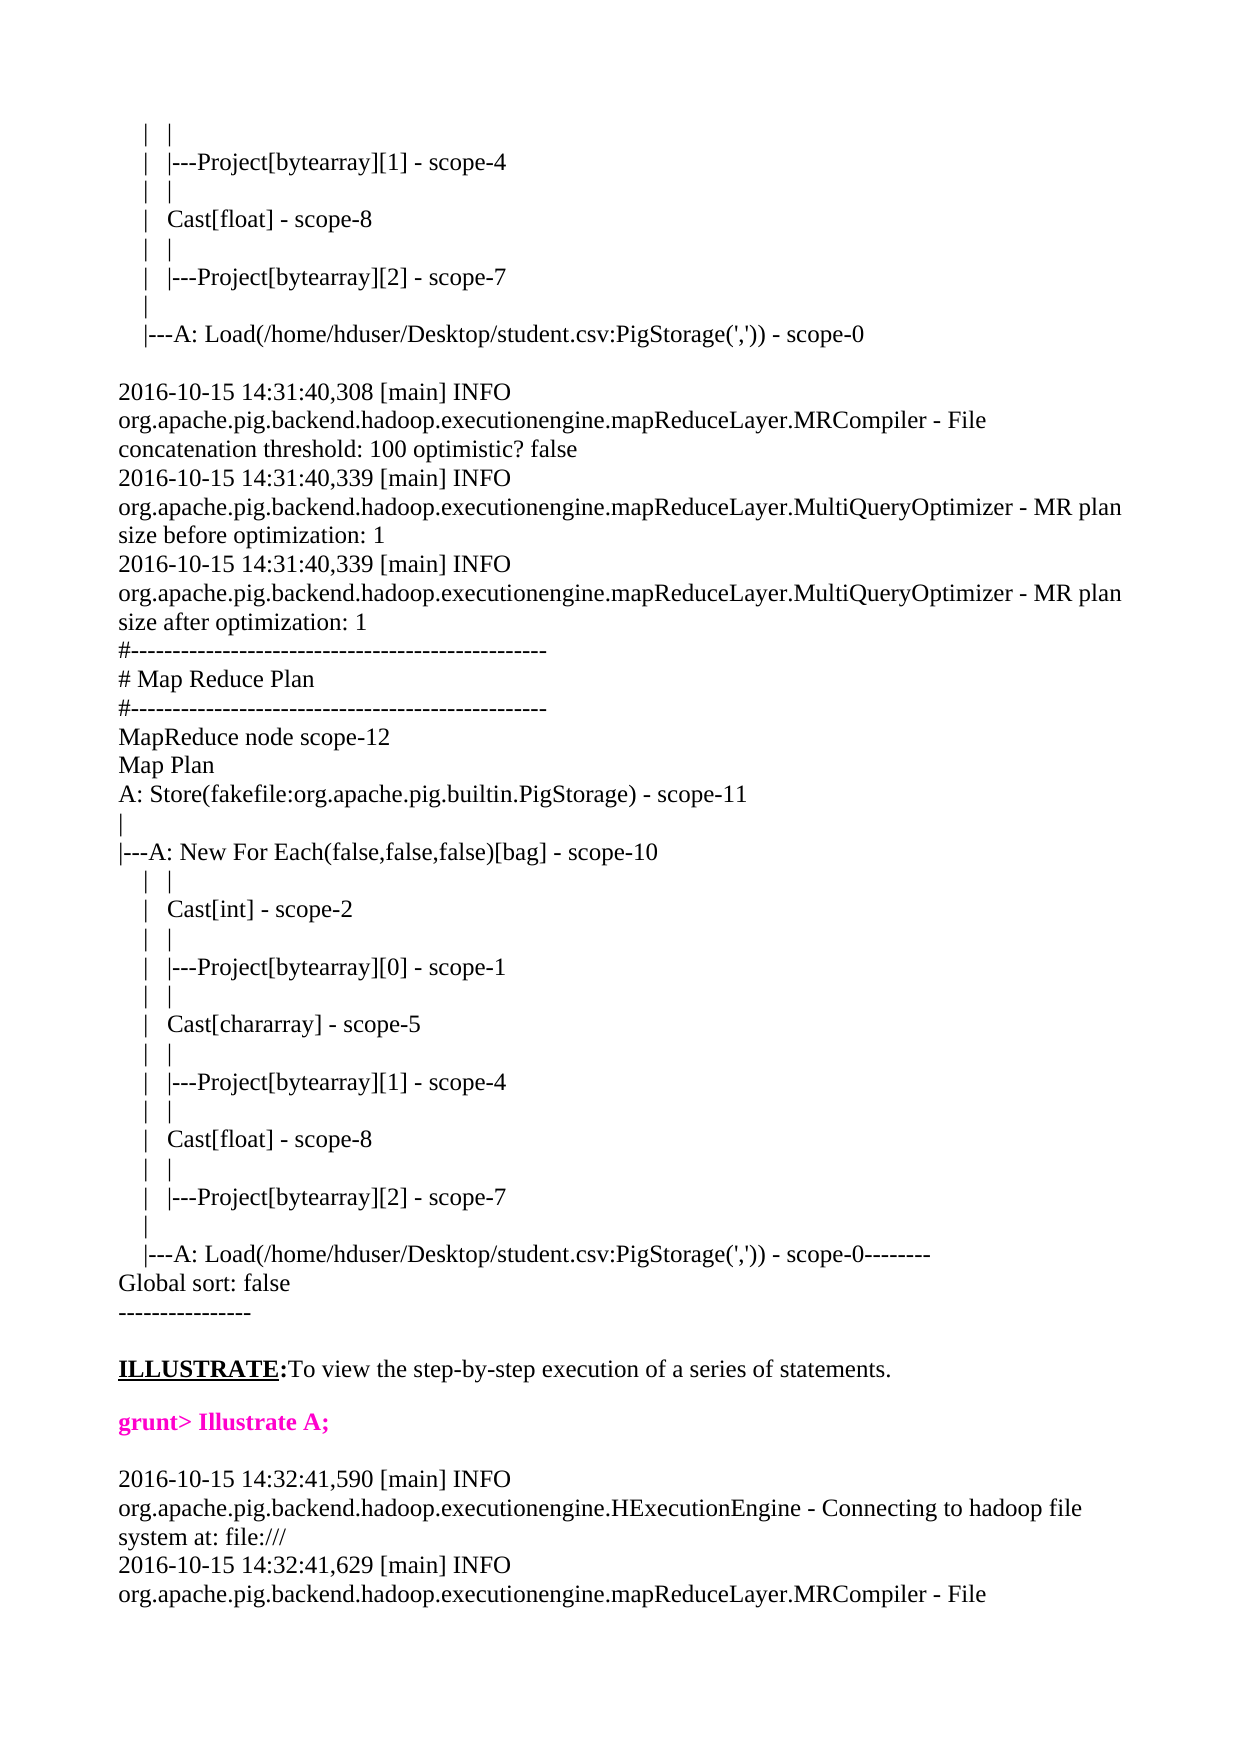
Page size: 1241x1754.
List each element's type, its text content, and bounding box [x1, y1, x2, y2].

text | [118, 1211, 1122, 1239]
text | |---Project[bytearray][0] - scope-1 [118, 952, 1122, 981]
text #-------------------------------------------------- [118, 693, 1122, 722]
text | |---Project[bytearray][2] - scope-7 [118, 262, 1122, 291]
text # Map Reduce Plan [118, 664, 1122, 693]
text MapReduce node scope-12 [118, 722, 1122, 751]
text | |---Project[bytearray][1] - scope-4 [118, 147, 1122, 176]
text | | [118, 118, 1122, 147]
text 2016-10-15 14:31:40,339 [main] INFO org.apache.pig.backend.hadoop.executionengine.mapReduceLayer.MultiQueryOptimizer - MR plan size before optimization: 1 [118, 463, 1122, 549]
text | | [118, 1038, 1122, 1067]
text Map Plan [118, 751, 1122, 779]
text Global sort: false [118, 1268, 1122, 1297]
text #-------------------------------------------------- [118, 636, 1122, 664]
text | [118, 291, 1122, 319]
text | [118, 808, 1122, 837]
text 2016-10-15 14:32:41,629 [main] INFO org.apache.pig.backend.hadoop.executionengine.mapReduceLayer.MRCompiler - File [118, 1551, 1122, 1608]
text ILLUSTRATE:To view the step-by-step execution of a series of statements. [118, 1354, 1122, 1383]
text | | [118, 866, 1122, 894]
text | | [118, 1153, 1122, 1182]
text | |---Project[bytearray][1] - scope-4 [118, 1067, 1122, 1096]
text | | [118, 176, 1122, 204]
text | Cast[int] - scope-2 [118, 894, 1122, 923]
text | | [118, 981, 1122, 1009]
text | | [118, 923, 1122, 952]
text |---A: New For Each(false,false,false)[bag] - scope-10 [118, 837, 1122, 866]
text | | [118, 233, 1122, 262]
text |---A: Load(/home/hduser/Desktop/student.csv:PigStorage(',')) - scope-0-------- [118, 1239, 1122, 1268]
text 2016-10-15 14:32:41,590 [main] INFO org.apache.pig.backend.hadoop.executionengine.HExecutionEngine - Connecting to hadoop file system at: file:/// [118, 1464, 1122, 1551]
text grunt> Illustrate A; [118, 1407, 1122, 1436]
text | Cast[chararray] - scope-5 [118, 1009, 1122, 1038]
text | Cast[float] - scope-8 [118, 1124, 1122, 1153]
text |---A: Load(/home/hduser/Desktop/student.csv:PigStorage(',')) - scope-0 [118, 319, 1122, 348]
text 2016-10-15 14:31:40,339 [main] INFO org.apache.pig.backend.hadoop.executionengine.mapReduceLayer.MultiQueryOptimizer - MR plan size after optimization: 1 [118, 549, 1122, 636]
text ---------------- [118, 1297, 1122, 1326]
text | |---Project[bytearray][2] - scope-7 [118, 1182, 1122, 1211]
text 2016-10-15 14:31:40,308 [main] INFO org.apache.pig.backend.hadoop.executionengine.mapReduceLayer.MRCompiler - File concatenation threshold: 100 optimistic? false [118, 377, 1122, 463]
text | Cast[float] - scope-8 [118, 204, 1122, 233]
text | | [118, 1096, 1122, 1124]
text A: Store(fakefile:org.apache.pig.builtin.PigStorage) - scope-11 [118, 779, 1122, 808]
